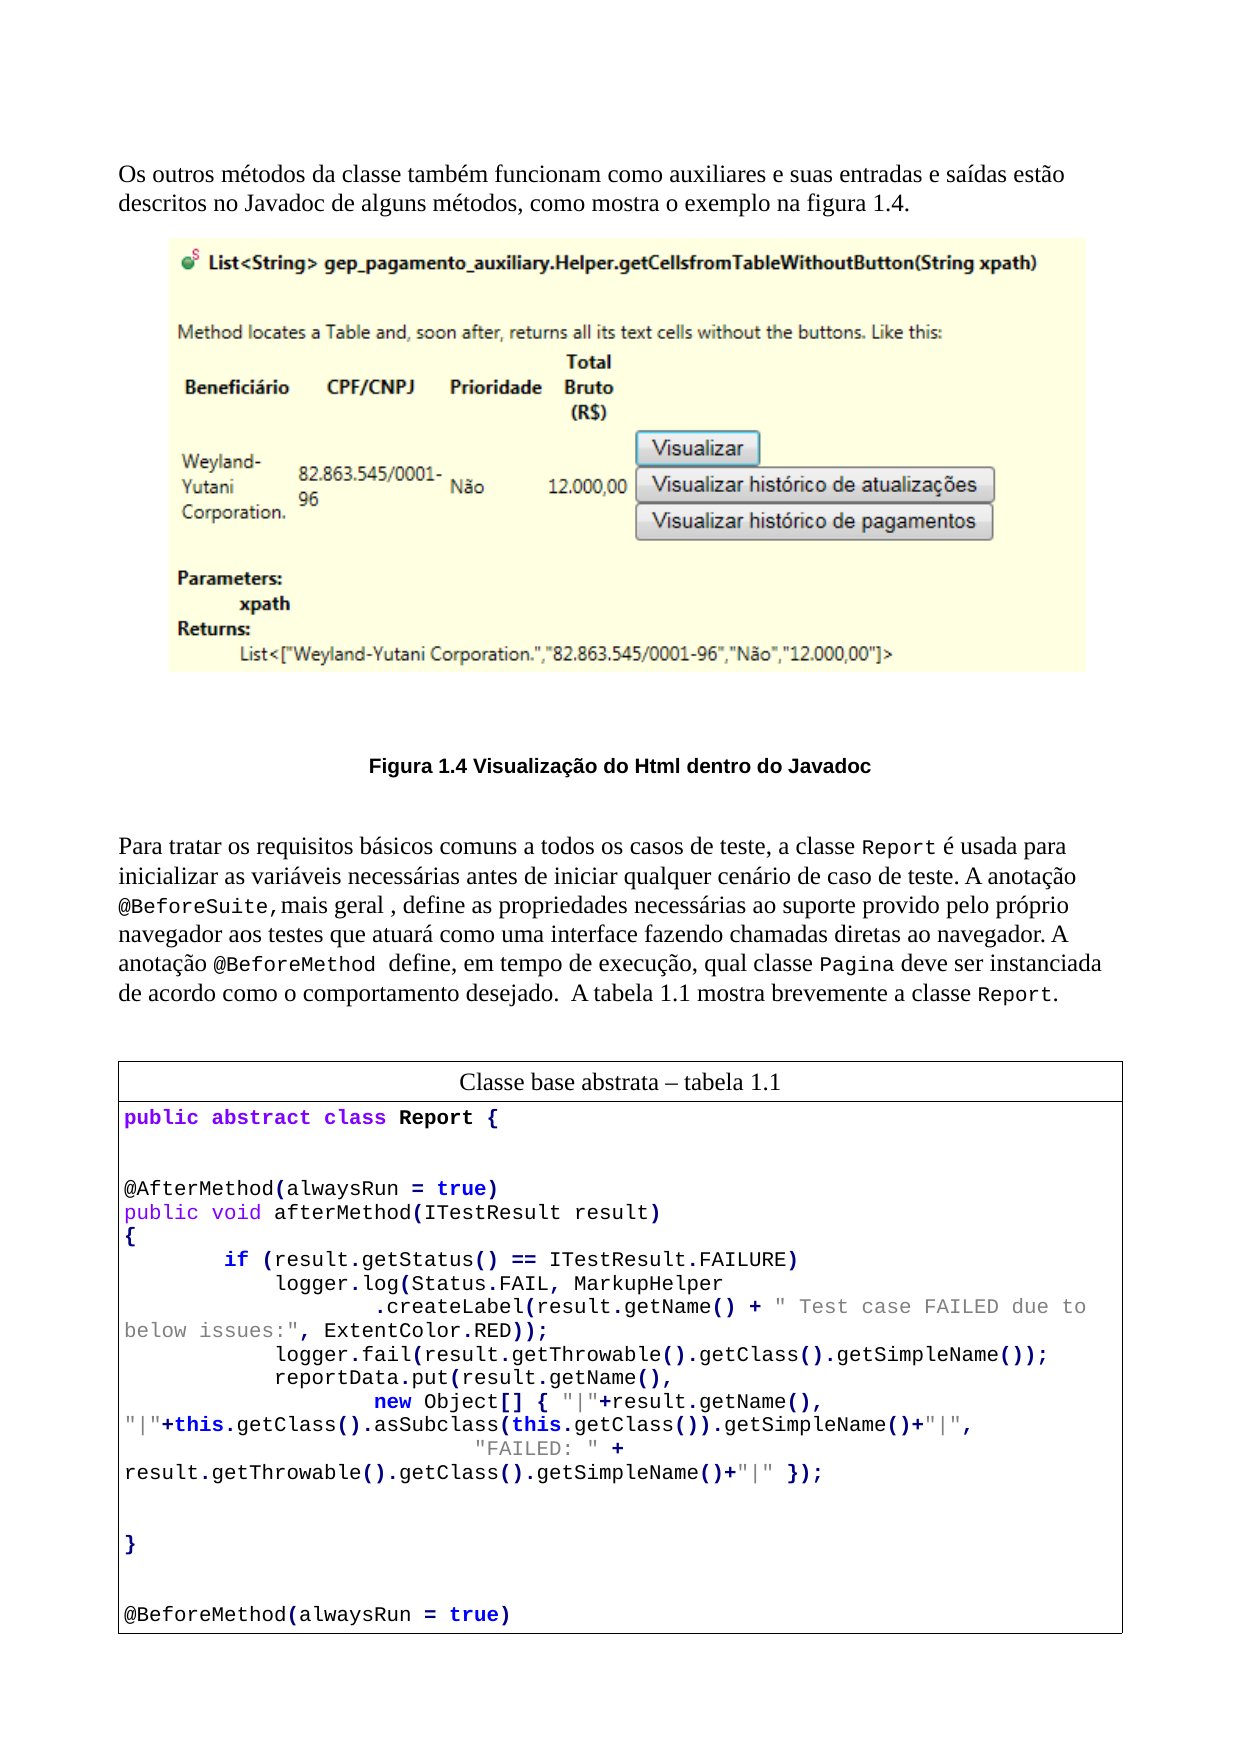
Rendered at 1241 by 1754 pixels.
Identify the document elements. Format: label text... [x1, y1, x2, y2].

text Os outros métodos da classe também funcionam como auxiliares e suas entradas e saídas estão descritos no Javadoc de alguns métodos, como mostra o exemplo na figura 1.4. [118, 159, 1122, 217]
text Figura 1.4 Visualização do Html dentro do Javadoc [118, 754, 1122, 778]
table_cell public abstract class Report { @AfterMethod(alwaysRun = true) public void afterMethod(ITestResult result) { if (result.getStatus() == ITestResult.FAILURE) logger.log(Status.FAIL, MarkupHelper .createLabel(result.getName() + " Test case FAILED due to below issues:", ExtentColor.RED)); logger.fail(result.getThrowable().getClass().getSimpleName()); reportData.put(result.getName(), new Object[] { "|"+result.getName(), "|"+this.getClass().asSubclass(this.getClass()).getSimpleName()+"|", "FAILED: " + result.getThrowable().getClass().getSimpleName()+"|" }); } @BeforeMethod(alwaysRun = true) [119, 1102, 1122, 1633]
text Para tratar os requisitos básicos comuns a todos os casos de teste, a classe Report é usada para inicializar as variáveis necessárias antes de iniciar qualquer cenário de caso de teste. A anotação @BeforeSuite,mais geral , define as propriedades necessárias ao suporte provido pelo próprio navegador aos testes que atuará como uma interface fazendo chamadas diretas ao navegador. A anotação @BeforeMethod define, em tempo de execução, qual classe Pagina deve ser instanciada de acordo como o comportamento desejado. A tabela 1.1 mostra brevemente a classe Report. [118, 831, 1122, 1007]
table_header Classe base abstrata – tabela 1.1 [119, 1062, 1122, 1101]
